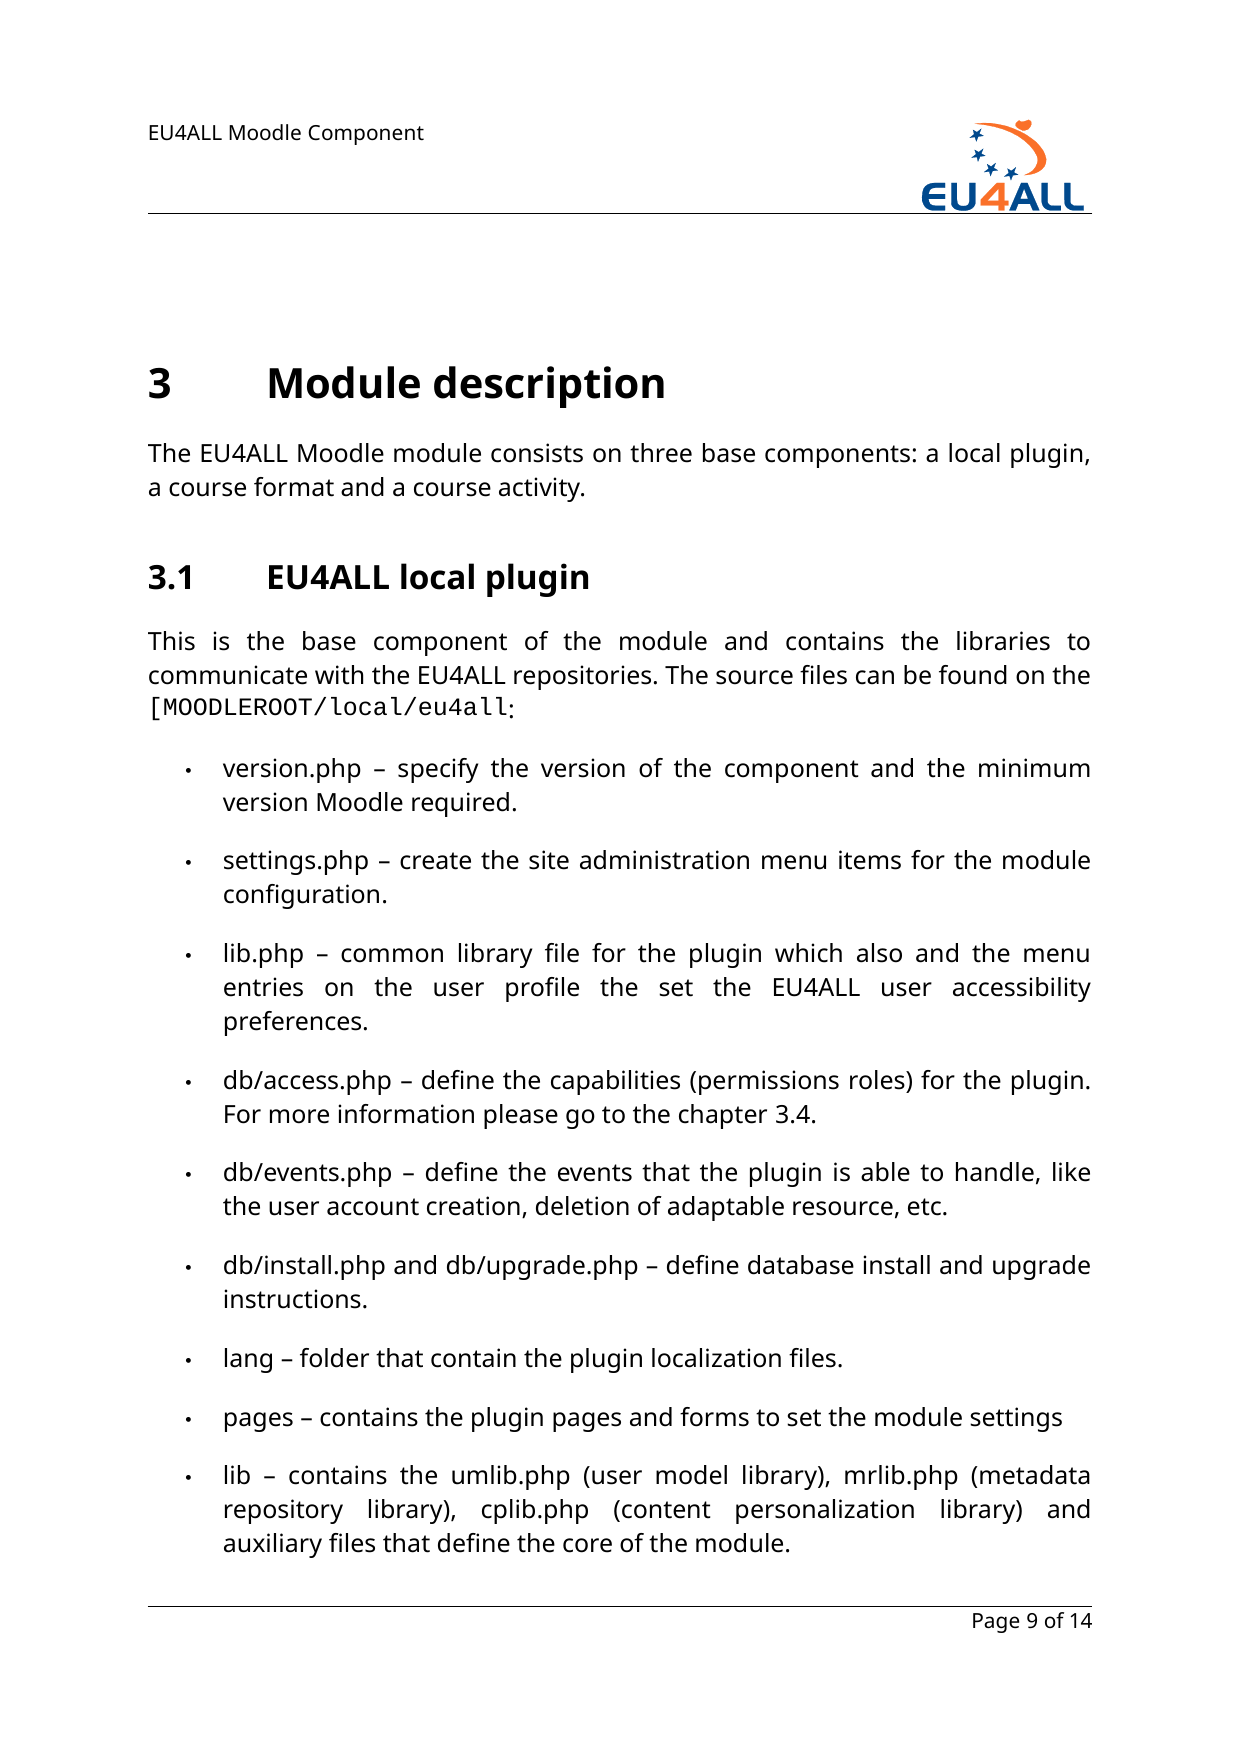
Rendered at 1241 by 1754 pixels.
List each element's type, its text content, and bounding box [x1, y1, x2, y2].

list lib.php – common library file for the plugin which also and the menu entries on the user profile the set the EU4ALL user accessibility preferences. [185, 936, 1092, 1038]
subtitle Module description [148, 354, 1092, 411]
list settings.php – create the site administration menu items for the module configuration. [185, 843, 1092, 911]
list lang – folder that contain the plugin localization files. [185, 1341, 1092, 1375]
list db/events.php – define the events that the plugin is able to handle, like the user account creation, deletion of adaptable resource, etc. [185, 1155, 1092, 1223]
subtitle EU4ALL local plugin [148, 553, 1092, 599]
list version.php – specify the version of the component and the minimum version Moodle required. [185, 751, 1092, 818]
list db/access.php – define the capabilities (permissions roles) for the plugin. For more information please go to the chapter 3.4. [185, 1063, 1092, 1131]
list lib – contains the umlib.php (user model library), mrlib.php (metadata repository library), cplib.php (content personalization library) and auxiliary files that define the core of the module. [185, 1458, 1092, 1560]
list db/install.php and db/upgrade.php – define database install and upgrade instructions. [185, 1248, 1092, 1316]
text The EU4ALL Moodle module consists on three base components: a local plugin, a course format and a course activity. [148, 436, 1092, 503]
list pages – contains the plugin pages and forms to set the module settings [185, 1399, 1092, 1433]
text [MOODLEROOT/local/eu4all [148, 694, 508, 723]
text This is the base component of the module and contains the libraries to communicate with the EU4ALL repositories. The source files can be found on the : [148, 624, 1092, 726]
